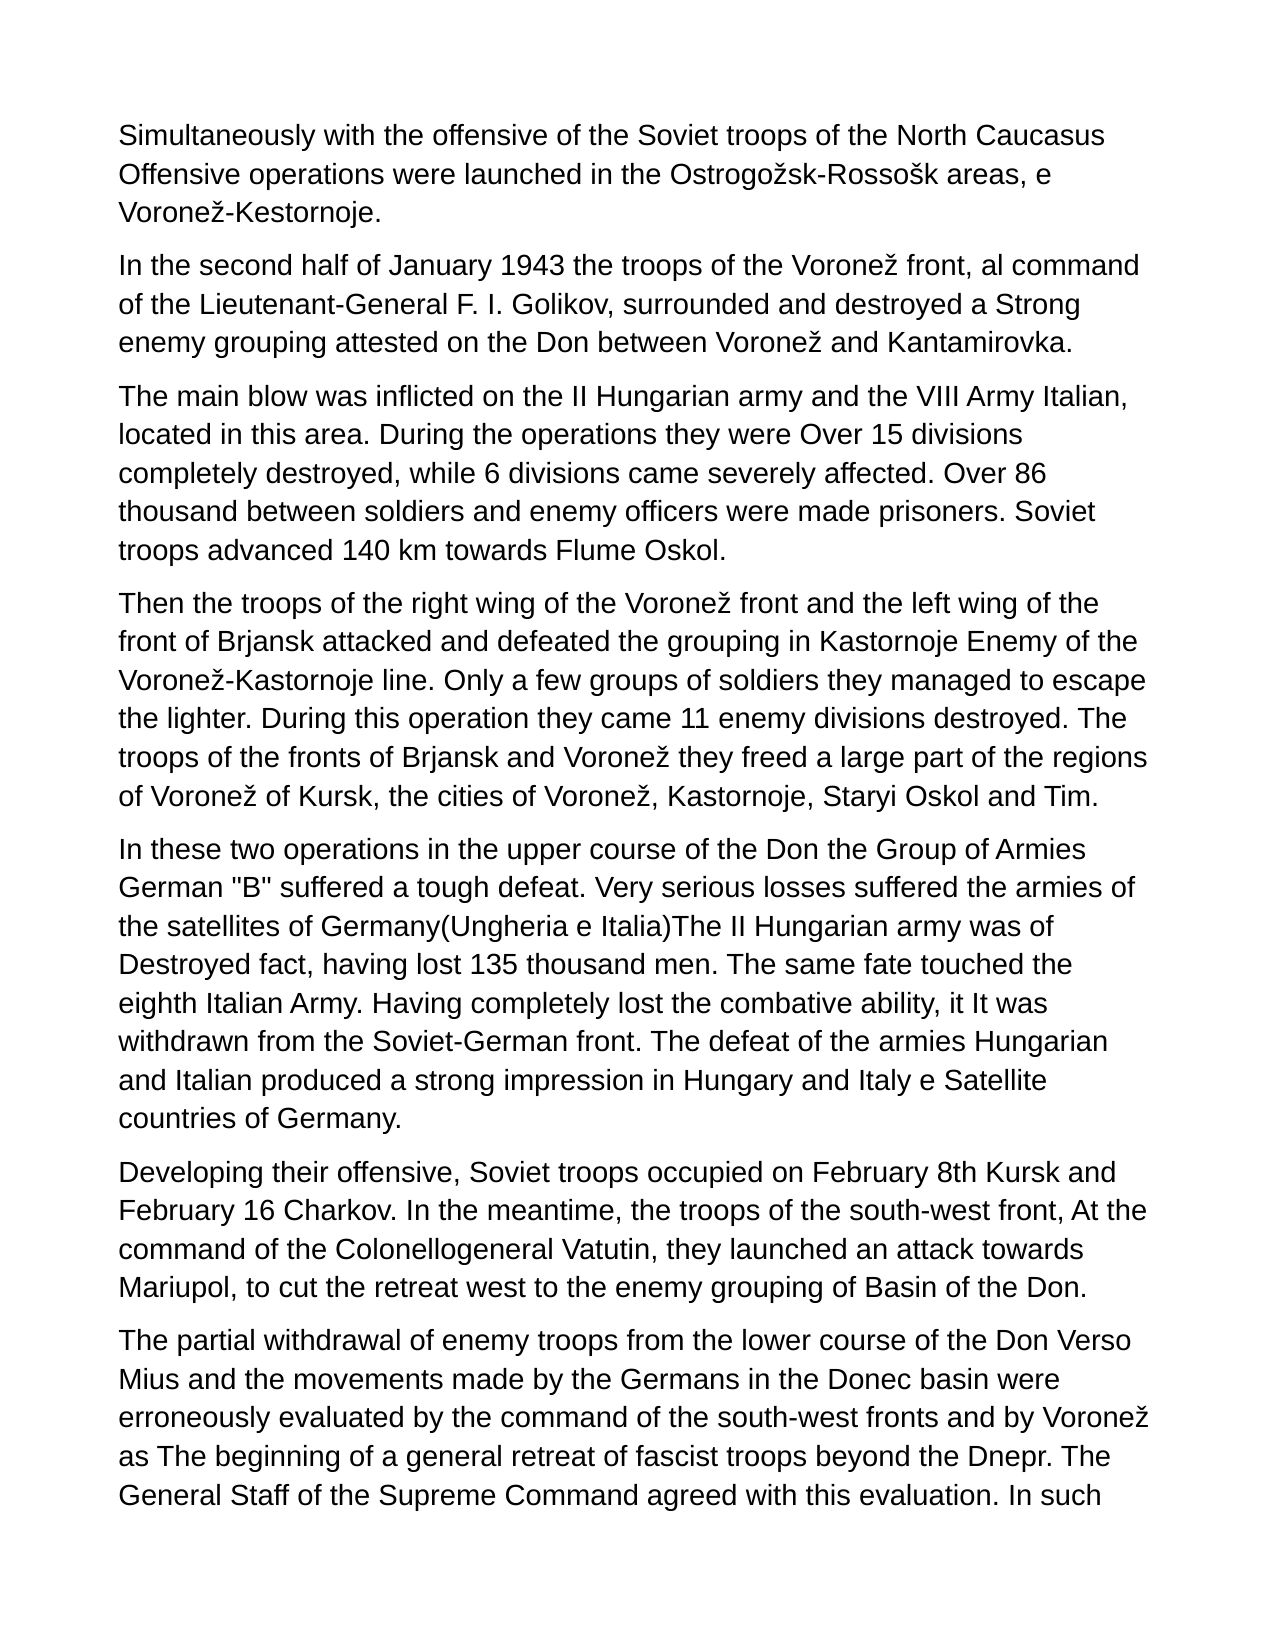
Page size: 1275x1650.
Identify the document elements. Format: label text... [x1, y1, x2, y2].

text The main blow was inflicted on the II Hungarian army and the VIII Army Italian, located in this area. During the operations they were Over 15 divisions completely destroyed, while 6 divisions came severely affected. Over 86 thousand between soldiers and enemy officers were made prisoners. Soviet troops advanced 140 km towards Flume Oskol. [118, 378, 1157, 566]
text In the second half of January 1943 the troops of the Voronež front, al command of the Lieutenant-General F. I. Golikov, surrounded and destroyed a Strong enemy grouping attested on the Don between Voronež and Kantamirovka. [118, 248, 1157, 359]
text Simultaneously with the offensive of the Soviet troops of the North Caucasus Offensive operations were launched in the Ostrogožsk-Rossošk areas, e Voronež-Kestornoje. [118, 118, 1157, 229]
text Developing their offensive, Soviet troops occupied on February 8th Kursk and February 16 Charkov. In the meantime, the troops of the south-west front, At the command of the Colonellogeneral Vatutin, they launched an attack towards Mariupol, to cut the retreat west to the enemy grouping of Basin of the Don. [118, 1154, 1157, 1304]
text The partial withdrawal of enemy troops from the lower course of the Don Verso Mius and the movements made by the Germans in the Donec basin were erroneously evaluated by the command of the south-west fronts and by Voronež as The beginning of a general retreat of fascist troops beyond the Dnepr. The General Staff of the Supreme Command agreed with this evaluation. In such [118, 1323, 1157, 1511]
text In these two operations in the upper course of the Don the Group of Armies German "B" suffered a tough defeat. Very serious losses suffered the armies of the satellites of Germany(Ungheria e Italia)The II Hungarian army was of Destroyed fact, having lost 135 thousand men. The same fate touched the eighth Italian Army. Having completely lost the combative ability, it It was withdrawn from the Soviet-German front. The defeat of the armies Hungarian and Italian produced a strong impression in Hungary and Italy e Satellite countries of Germany. [118, 832, 1157, 1135]
text Then the troops of the right wing of the Voronež front and the left wing of the front of Brjansk attacked and defeated the grouping in Kastornoje Enemy of the Voronež-Kastornoje line. Only a few groups of soldiers they managed to escape the lighter. During this operation they came 11 enemy divisions destroyed. The troops of the fronts of Brjansk and Voronež they freed a large part of the regions of Voronež of Kursk, the cities of Voronež, Kastornoje, Staryi Oskol and Tim. [118, 586, 1157, 812]
